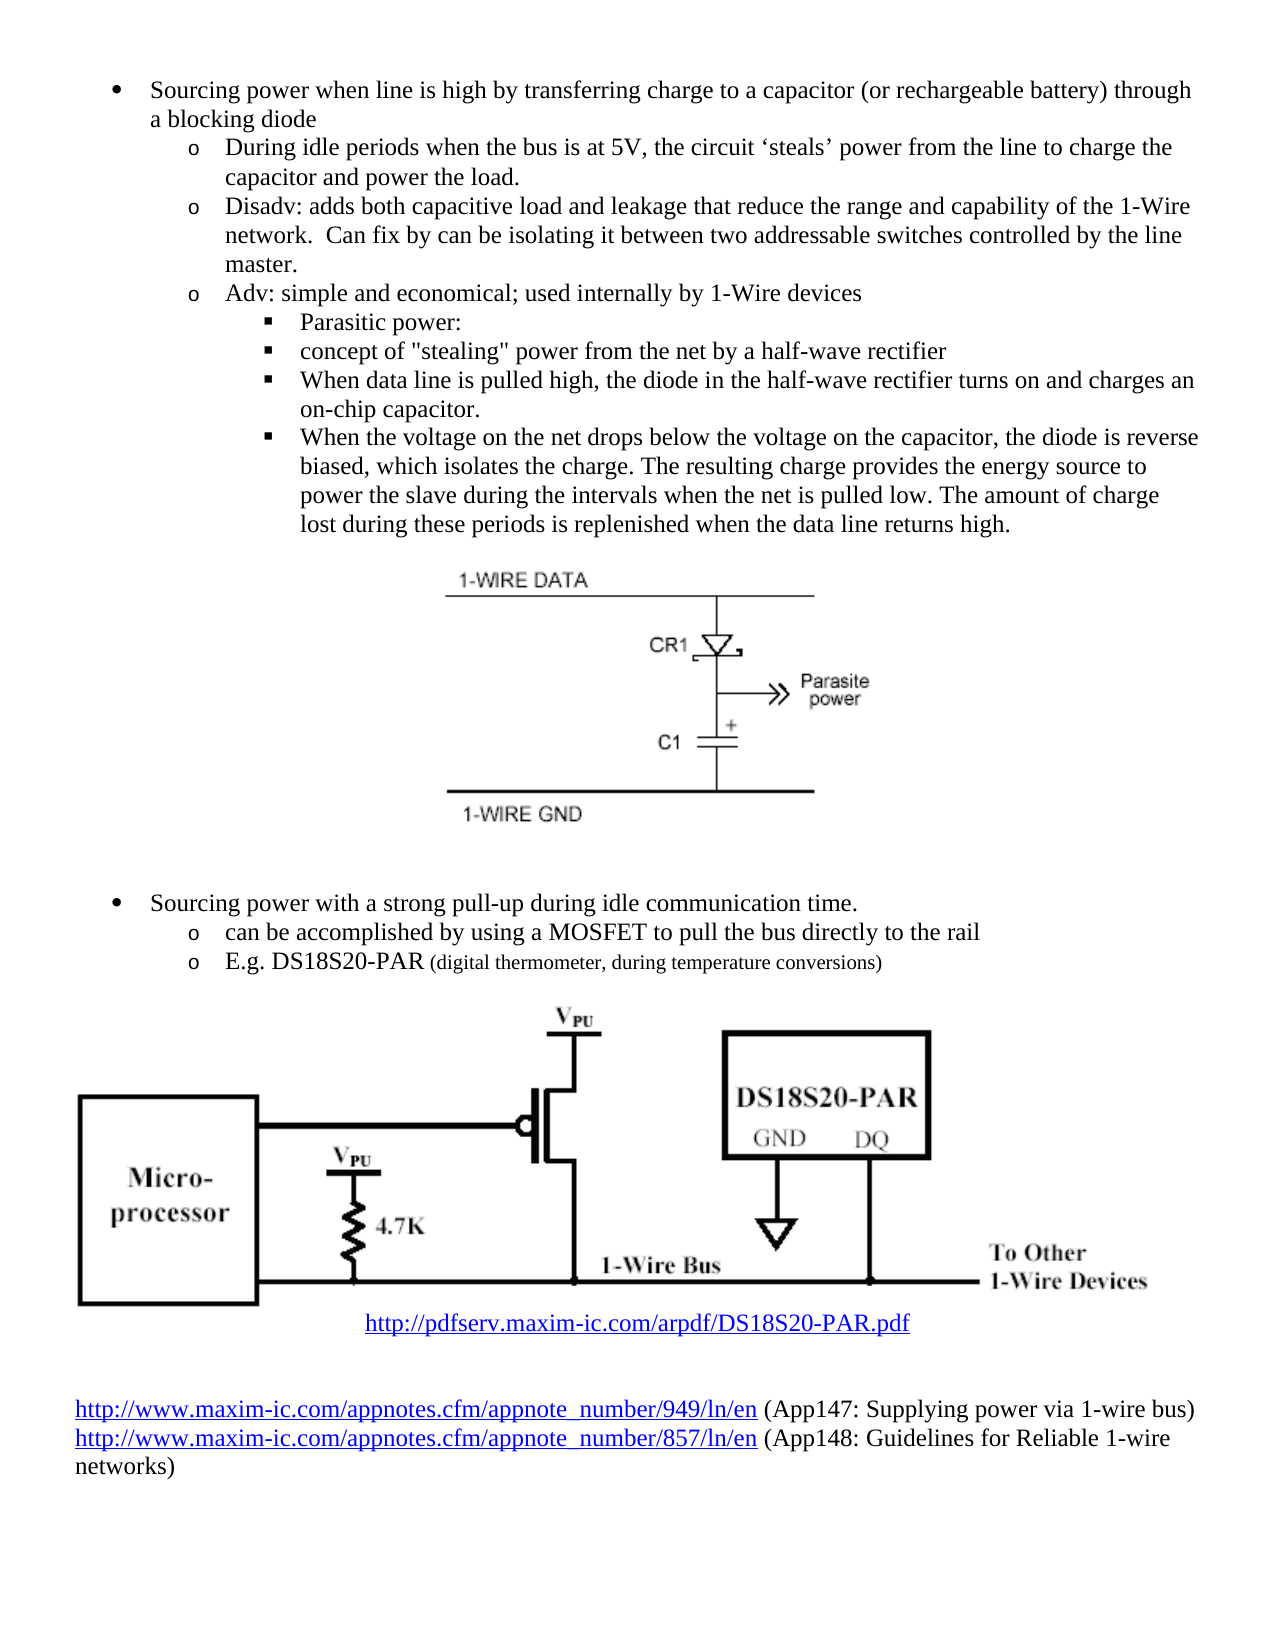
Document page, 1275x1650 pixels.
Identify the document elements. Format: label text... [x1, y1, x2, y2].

text http://www.maxim-ic.com/appnotes.cfm/appnote_number/857/ln/en (App148: Guidelines for Reliable 1-wire networks) [75, 1423, 1200, 1480]
list Sourcing power with a strong pull-up during idle communication time. [112, 888, 1200, 917]
list When data line is pulled high, the diode in the half-wave rectifier turns on and charges an on-chip capacitor. [262, 365, 1200, 422]
list Sourcing power when line is high by transferring charge to a capacitor (or rechargeable battery) through a blocking diode [112, 75, 1200, 132]
list Adv: simple and economical; used internally by 1-Wire devices [187, 278, 1200, 307]
list Parasitic power: [262, 307, 1200, 336]
list During idle periods when the bus is at 5V, the circuit ‘steals’ power from the line to charge the capacitor and power the load. [187, 132, 1200, 191]
list When the voltage on the net drops below the voltage on the capacitor, the diode is reverse biased, which isolates the charge. The resulting charge provides the energy source to power the slave during the intervals when the net is pulled low. The amount of charge lost during these periods is replenished when the data line returns high. [262, 422, 1200, 537]
text http://pdfserv.maxim-ic.com/arpdf/DS18S20-PAR.pdf [75, 1308, 1200, 1336]
list E.g. DS18S20-PAR (digital thermometer, during temperature conversions) [187, 946, 1200, 976]
text http://www.maxim-ic.com/appnotes.cfm/appnote_number/949/ln/en (App147: Supplying power via 1-wire bus) [75, 1394, 1200, 1423]
list can be accomplished by using a MOSFET to pull the bus directly to the rail [187, 917, 1200, 946]
list concept of "stealing" power from the net by a half-wave rectifier [262, 336, 1200, 365]
list Disadv: adds both capacitive load and leakage that reduce the range and capability of the 1-Wire network. Can fix by can be isolating it between two addressable switches controlled by the line master. [187, 191, 1200, 278]
picture [75, 1000, 1152, 1308]
picture [430, 561, 882, 831]
